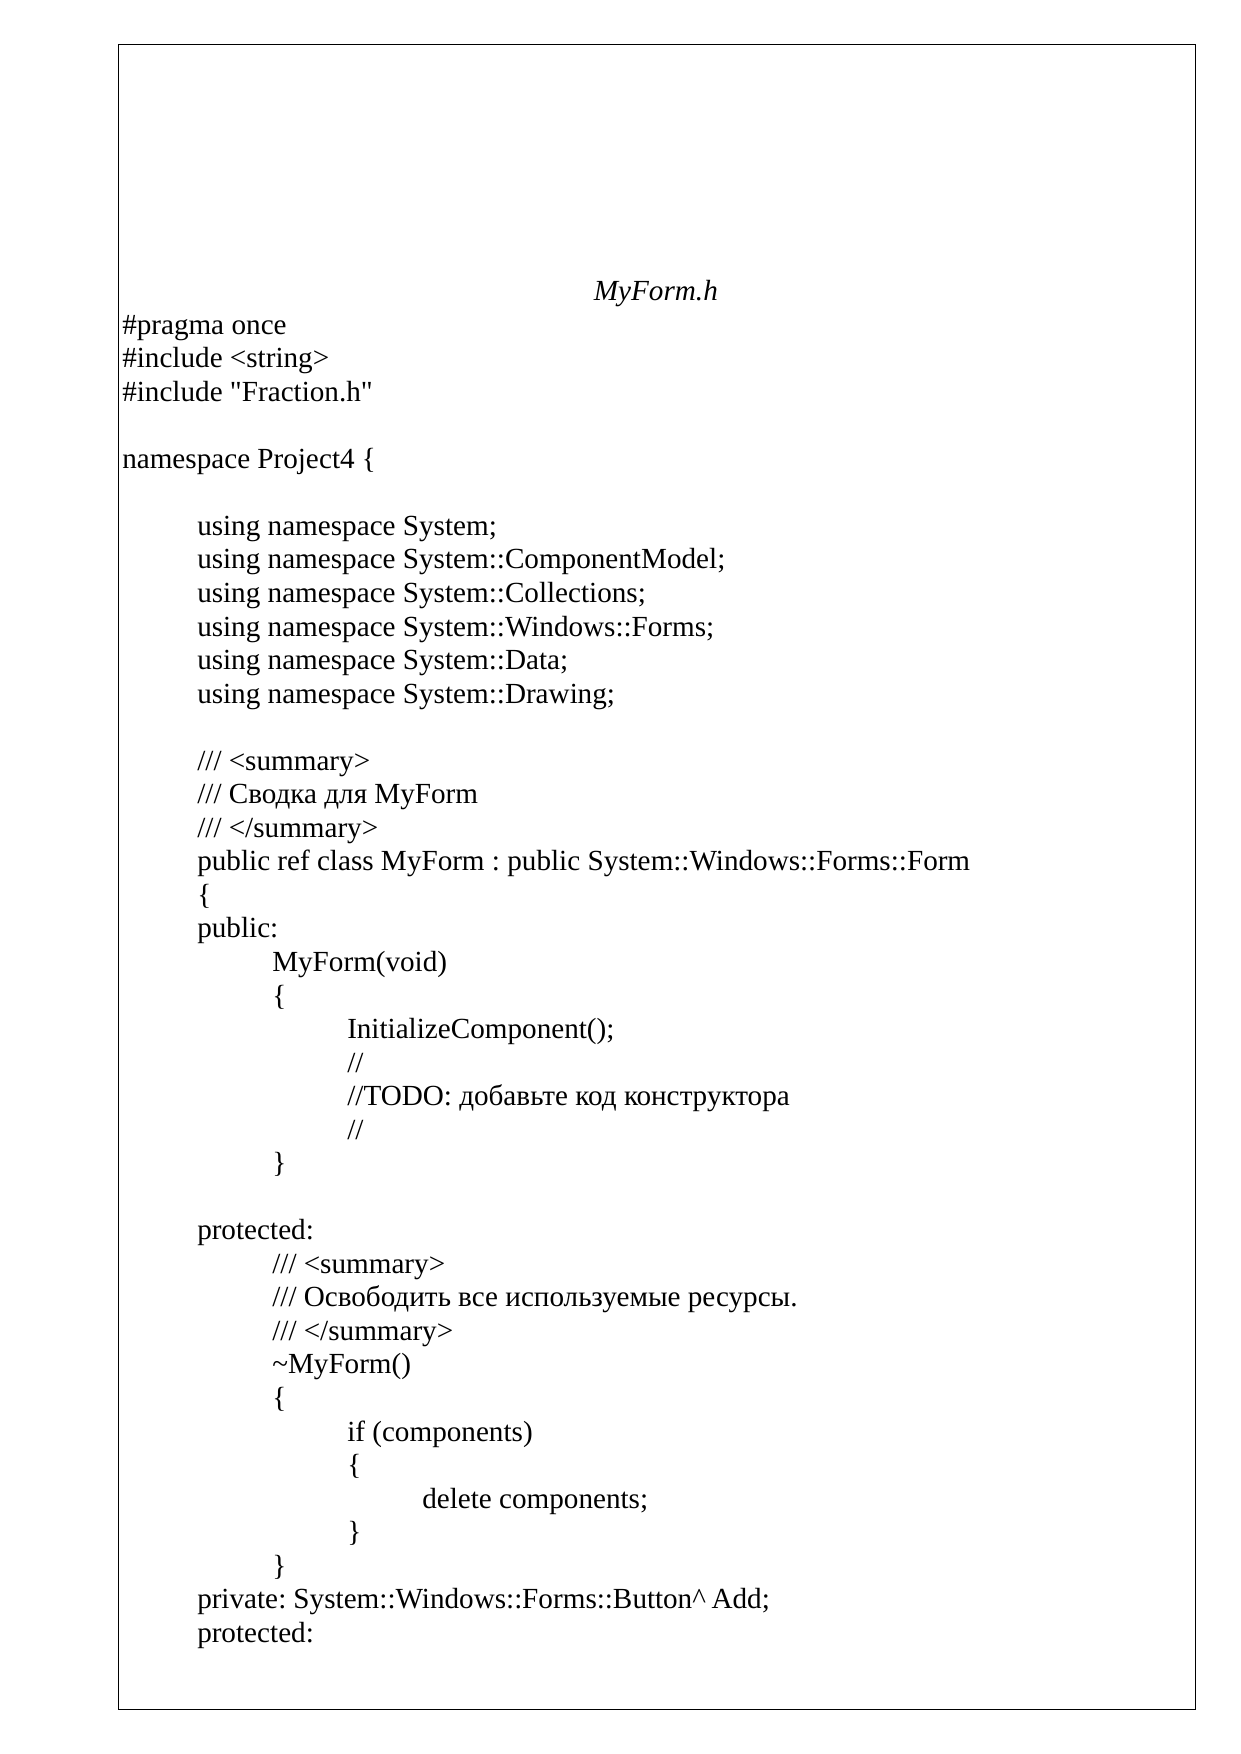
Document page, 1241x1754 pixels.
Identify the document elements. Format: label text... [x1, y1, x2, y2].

text } [122, 1145, 1192, 1179]
text InitializeComponent(); [122, 1011, 1192, 1045]
text #include "Fraction.h" [122, 374, 1192, 407]
text namespace Project4 { [122, 441, 1192, 474]
text private: System::Windows::Forms::Button^ Add; [122, 1581, 1192, 1615]
text using namespace System; [122, 508, 1192, 542]
text /// <summary> [122, 1246, 1192, 1279]
text /// </summary> [122, 1313, 1192, 1347]
text /// Сводка для MyForm [122, 776, 1192, 810]
text //TODO: добавьте код конструктора [122, 1078, 1192, 1112]
text // [122, 1112, 1192, 1145]
text delete components; [122, 1481, 1192, 1514]
text public: [122, 911, 1192, 944]
text using namespace System::ComponentModel; [122, 542, 1192, 575]
text { [122, 877, 1192, 911]
text ~MyForm() [122, 1347, 1192, 1380]
text using namespace System::Collections; [122, 575, 1192, 609]
text protected: [122, 1212, 1192, 1246]
text #pragma once [122, 307, 1192, 340]
text /// </summary> [122, 810, 1192, 843]
text if (components) [122, 1414, 1192, 1447]
text { [122, 1447, 1192, 1481]
text using namespace System::Data; [122, 642, 1192, 676]
text } [122, 1548, 1192, 1581]
text /// <summary> [122, 743, 1192, 776]
text MyForm(void) [122, 944, 1192, 978]
text { [122, 978, 1192, 1011]
text // [122, 1045, 1192, 1078]
text /// Освободить все используемые ресурсы. [122, 1279, 1192, 1313]
text using namespace System::Windows::Forms; [122, 609, 1192, 642]
text protected: [122, 1615, 1192, 1648]
text public ref class MyForm : public System::Windows::Forms::Form [122, 843, 1192, 877]
text using namespace System::Drawing; [122, 676, 1192, 709]
text MyForm.h [122, 273, 1192, 307]
text } [122, 1514, 1192, 1548]
text #include <string> [122, 340, 1192, 374]
text { [122, 1380, 1192, 1414]
